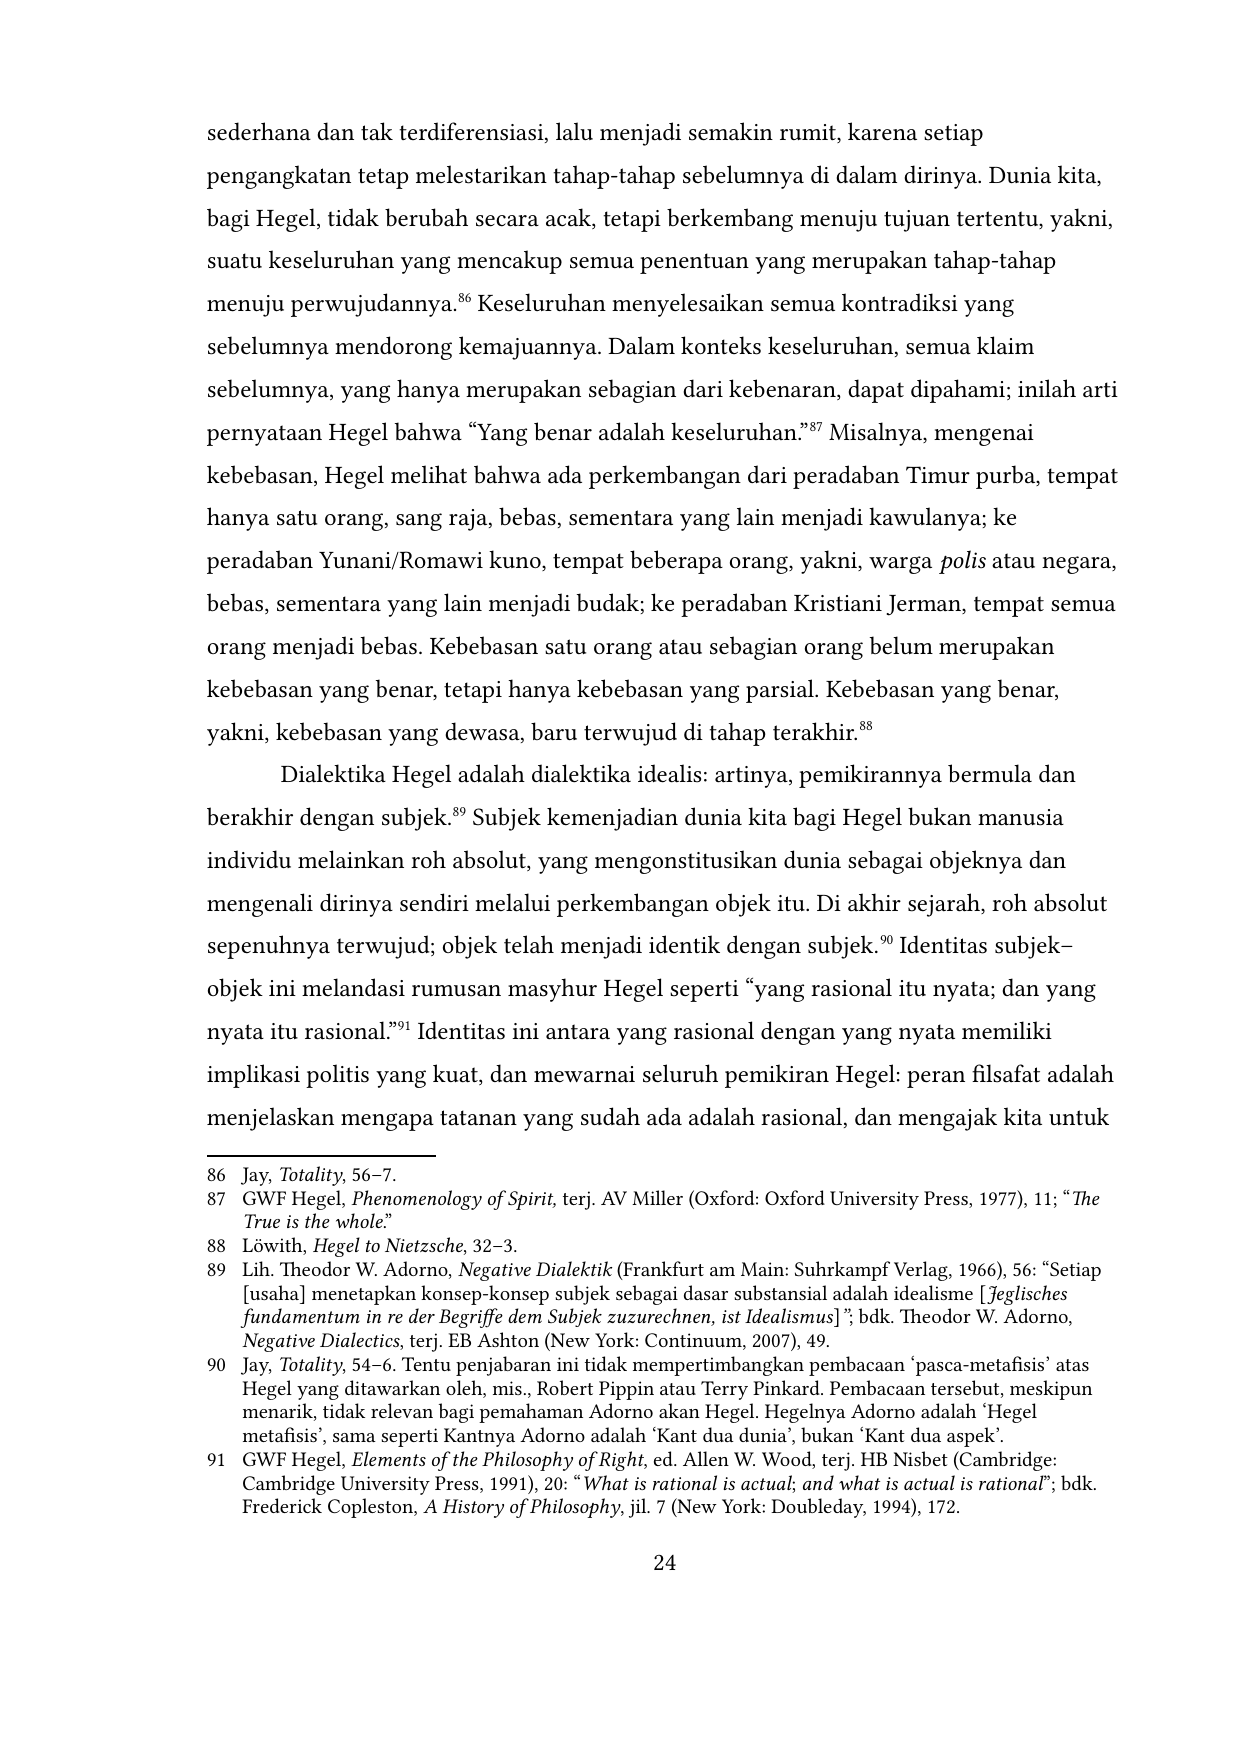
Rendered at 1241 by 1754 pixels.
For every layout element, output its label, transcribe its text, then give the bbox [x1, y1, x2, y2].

text GWF Hegel, Elements of the Philosophy of Right, ed. Allen W. Wood, terj. HB Nisbet (Cambridge: Cambridge University Press, 1991), 20: “What is rational is actual; and what is actual is rational”; bdk. Frederick Copleston, A History of Philosophy, jil. 7 (New York: Doubleday, 1994), 172. [207, 1447, 1122, 1519]
text Dialektika Hegel adalah dialektika idealis: artinya, pemikirannya bermula dan berakhir dengan subjek. Subjek kemenjadian dunia kita bagi Hegel bukan manusia individu melainkan roh absolut, yang mengonstitusikan dunia sebagai objeknya dan mengenali dirinya sendiri melalui perkembangan objek itu. Di akhir sejarah, roh absolut sepenuhnya terwujud; objek telah menjadi identik dengan subjek. Identitas subjek–objek ini melandasi rumusan masyhur Hegel seperti “yang rasional itu nyata; dan yang nyata itu rasional.” Identitas ini antara yang rasional dengan yang nyata memiliki implikasi politis yang kuat, dan mewarnai seluruh pemikiran Hegel: peran filsafat adalah menjelaskan mengapa tatanan yang sudah ada adalah rasional, dan mengajak kita untuk [207, 760, 1122, 1131]
text GWF Hegel, Phenomenology of Spirit, terj. AV Miller (Oxford: Oxford University Press, 1977), 11; “The True is the whole.” [207, 1186, 1122, 1234]
text Jay, Totality, 54–6. Tentu penjabaran ini tidak mempertimbangkan pembacaan ‘pasca-metafisis’ atas Hegel yang ditawarkan oleh, mis., Robert Pippin atau Terry Pinkard. Pembacaan tersebut, meskipun menarik, tidak relevan bagi pemahaman Adorno akan Hegel. Hegelnya Adorno adalah ‘Hegel metafisis’, sama seperti Kantnya Adorno adalah ‘Kant dua dunia’, bukan ‘Kant dua aspek’. [207, 1352, 1122, 1447]
text Löwith, Hegel to Nietzsche, 32–3. [207, 1234, 1122, 1257]
text sederhana dan tak terdiferensiasi, lalu menjadi semakin rumit, karena setiap pengangkatan tetap melestarikan tahap-tahap sebelumnya di dalam dirinya. Dunia kita, bagi Hegel, tidak berubah secara acak, tetapi berkembang menuju tujuan tertentu, yakni, suatu keseluruhan yang mencakup semua penentuan yang merupakan tahap-tahap menuju perwujudannya. Keseluruhan menyelesaikan semua kontradiksi yang sebelumnya mendorong kemajuannya. Dalam konteks keseluruhan, semua klaim sebelumnya, yang hanya merupakan sebagian dari kebenaran, dapat dipahami; inilah arti pernyataan Hegel bahwa “Yang benar adalah keseluruhan.” Misalnya, mengenai kebebasan, Hegel melihat bahwa ada perkembangan dari peradaban Timur purba, tempat hanya satu orang, sang raja, bebas, sementara yang lain menjadi kawulanya; ke peradaban Yunani/Romawi kuno, tempat beberapa orang, yakni, warga polis atau negara, bebas, sementara yang lain menjadi budak; ke peradaban Kristiani Jerman, tempat semua orang menjadi bebas. Kebebasan satu orang atau sebagian orang belum merupakan kebebasan yang benar, tetapi hanya kebebasan yang parsial. Kebebasan yang benar, yakni, kebebasan yang dewasa, baru terwujud di tahap terakhir. [207, 118, 1122, 746]
text Lih. Theodor W. Adorno, Negative Dialektik (Frankfurt am Main: Suhrkampf Verlag, 1966), 56: “Setiap [usaha] menetapkan konsep-konsep subjek sebagai dasar substansial adalah idealisme [Jeglisches fundamentum in re der Begriffe dem Subjek zuzurechnen, ist Idealismus]”; bdk. Theodor W. Adorno, Negative Dialectics, terj. EB Ashton (New York: Continuum, 2007), 49. [207, 1257, 1122, 1352]
text Jay, Totality, 56–7. [207, 1162, 1122, 1186]
